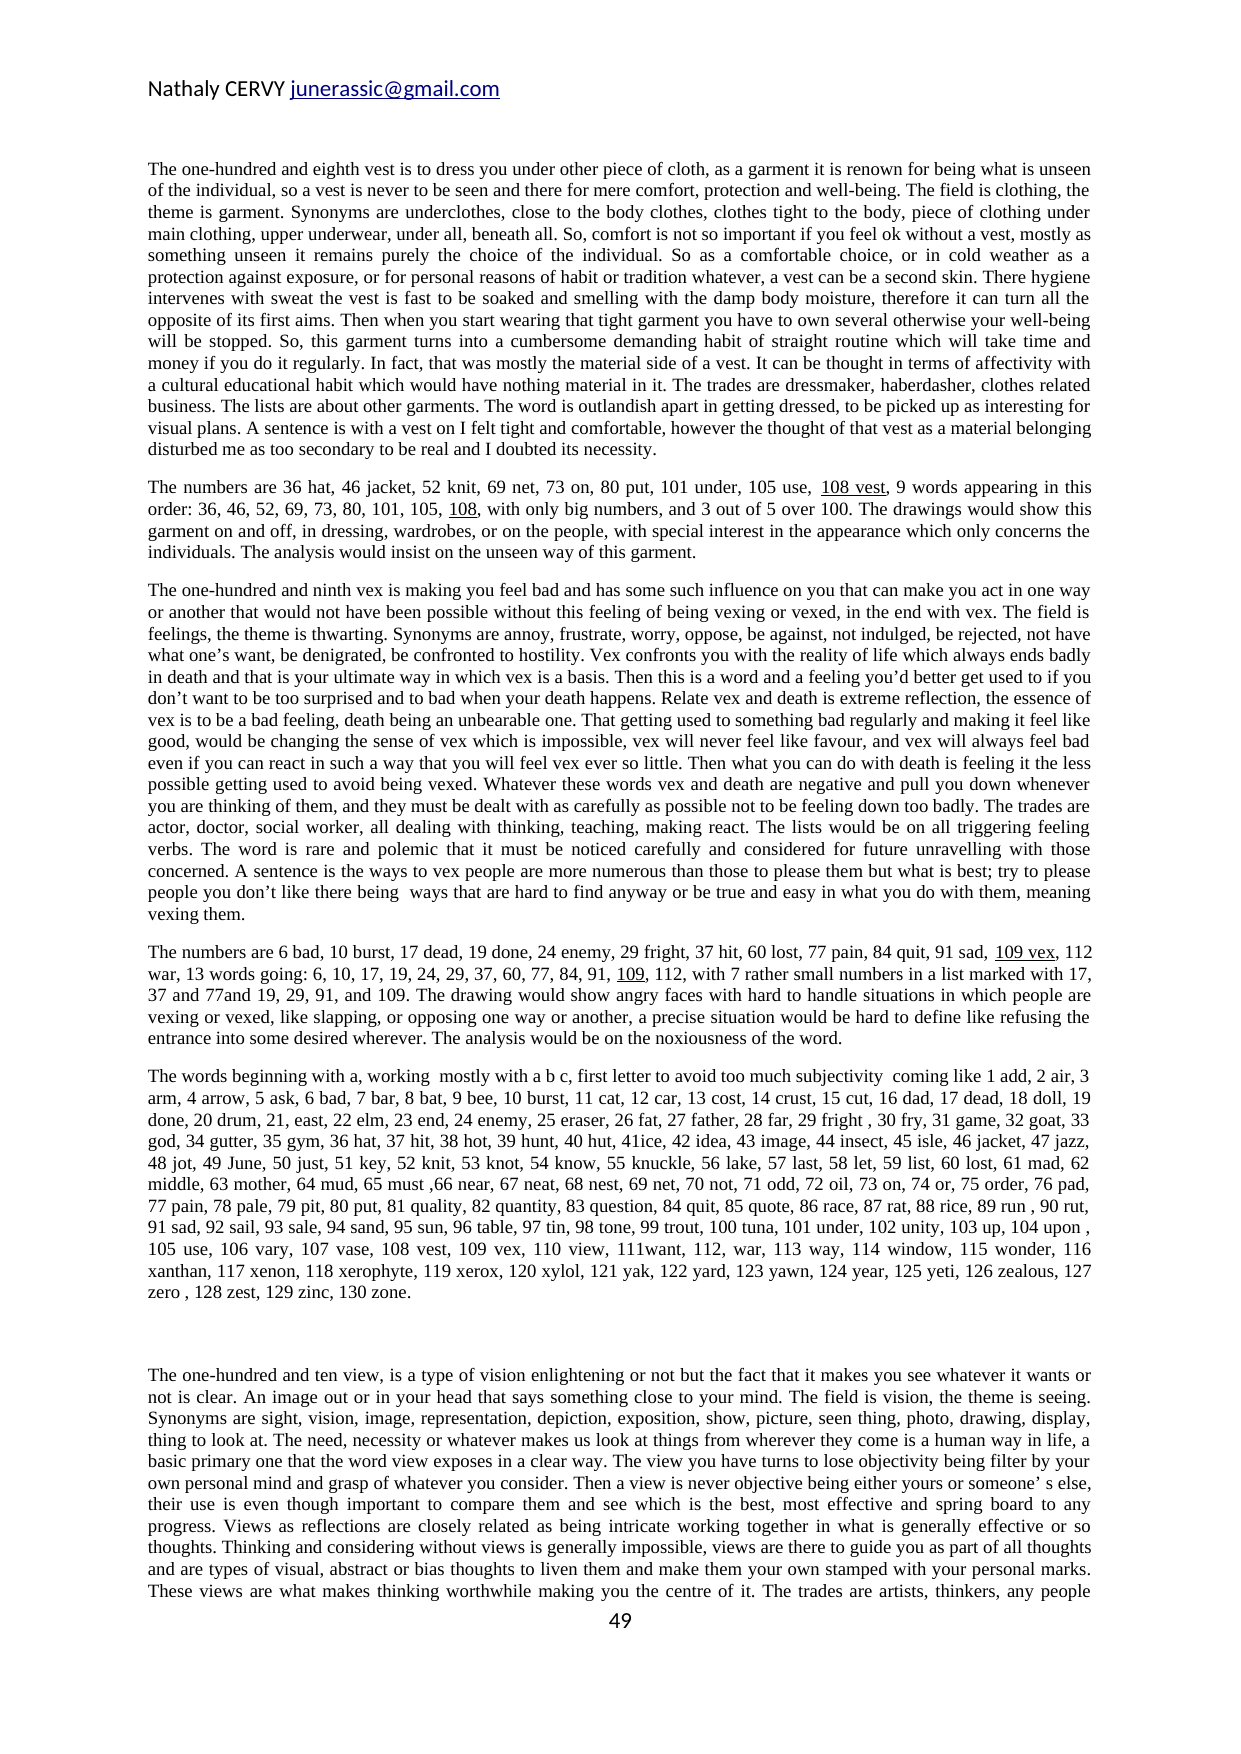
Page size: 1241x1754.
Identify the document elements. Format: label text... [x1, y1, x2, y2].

text The one-hundred and ninth vex is making you feel bad and has some such influence on you that can make you act in one way or another that would not have been possible without this feeling of being vexing or vexed, in the end with vex. The field is feelings, the theme is thwarting. Synonyms are annoy, frustrate, worry, oppose, be against, not indulged, be rejected, not have what one’s want, be denigrated, be confronted to hostility. Vex confronts you with the reality of life which always ends badly in death and that is your ultimate way in which vex is a basis. Then this is a word and a feeling you’d better get used to if you don’t want to be too surprised and to bad when your death happens. Relate vex and death is extreme reflection, the essence of vex is to be a bad feeling, death being an unbearable one. That getting used to something bad regularly and making it feel like good, would be changing the sense of vex which is impossible, vex will never feel like favour, and vex will always feel bad even if you can react in such a way that you will feel vex ever so little. Then what you can do with death is feeling it the less possible getting used to avoid being vexed. Whatever these words vex and death are negative and pull you down whenever you are thinking of them, and they must be dealt with as carefully as possible not to be feeling down too badly. The trades are actor, doctor, social worker, all dealing with thinking, teaching, making react. The lists would be on all triggering feeling verbs. The word is rare and polemic that it must be noticed carefully and considered for future unravelling with those concerned. A sentence is the ways to vex people are more numerous than those to please them but what is best; try to please people you don’t like there being ways that are hard to find anyway or be true and easy in what you do with them, meaning vexing them. [148, 579, 1093, 924]
text The one-hundred and ten view, is a type of vision enlightening or not but the fact that it makes you see whatever it wants or not is clear. An image out or in your head that says something close to your mind. The field is vision, the theme is seeing. Synonyms are sight, vision, image, representation, depiction, exposition, show, picture, seen thing, photo, drawing, display, thing to look at. The need, necessity or whatever makes us look at things from wherever they come is a human way in life, a basic primary one that the word view exposes in a clear way. The view you have turns to lose objectivity being filter by your own personal mind and grasp of whatever you consider. Then a view is never objective being either yours or someone’ s else, their use is even though important to compare them and see which is the best, most effective and spring board to any progress. Views as reflections are closely related as being intricate working together in what is generally effective or so thoughts. Thinking and considering without views is generally impossible, views are there to guide you as part of all thoughts and are types of visual, abstract or bias thoughts to liven them and make them your own stamped with your personal marks. These views are what makes thinking worthwhile making you the centre of it. The trades are artists, thinkers, any people [148, 1364, 1093, 1601]
text The numbers are 36 hat, 46 jacket, 52 knit, 69 net, 73 on, 80 put, 101 under, 105 use, 108 vest, 9 words appearing in this order: 36, 46, 52, 69, 73, 80, 101, 105, 108, with only big numbers, and 3 out of 5 over 100. The drawings would show this garment on and off, in dressing, wardrobes, or on the people, with special interest in the appearance which only concerns the individuals. The analysis would insist on the unseen way of this garment. [148, 476, 1093, 563]
text The numbers are 6 bad, 10 burst, 17 dead, 19 done, 24 enemy, 29 fright, 37 hit, 60 lost, 77 pain, 84 quit, 91 sad, 109 vex, 112 war, 13 words going: 6, 10, 17, 19, 24, 29, 37, 60, 77, 84, 91, 109, 112, with 7 rather small numbers in a list marked with 17, 37 and 77and 19, 29, 91, and 109. The drawing would show angry faces with hard to handle situations in which people are vexing or vexed, like slapping, or opposing one way or another, a precise situation would be hard to define like refusing the entrance into some desired wherever. The analysis would be on the noxiousness of the word. [148, 941, 1093, 1049]
text The words beginning with a, working mostly with a b c, first letter to avoid too much subjectivity coming like 1 add, 2 air, 3 arm, 4 arrow, 5 ask, 6 bad, 7 bar, 8 bat, 9 bee, 10 burst, 11 cat, 12 car, 13 cost, 14 crust, 15 cut, 16 dad, 17 dead, 18 doll, 19 done, 20 drum, 21, east, 22 elm, 23 end, 24 enemy, 25 eraser, 26 fat, 27 father, 28 far, 29 fright , 30 fry, 31 game, 32 goat, 33 god, 34 gutter, 35 gym, 36 hat, 37 hit, 38 hot, 39 hunt, 40 hut, 41ice, 42 idea, 43 image, 44 insect, 45 isle, 46 jacket, 47 jazz, 48 jot, 49 June, 50 just, 51 key, 52 knit, 53 knot, 54 know, 55 knuckle, 56 lake, 57 last, 58 let, 59 list, 60 lost, 61 mad, 62 middle, 63 mother, 64 mud, 65 must ,66 near, 67 neat, 68 nest, 69 net, 70 not, 71 odd, 72 oil, 73 on, 74 or, 75 order, 76 pad, 77 pain, 78 pale, 79 pit, 80 put, 81 quality, 82 quantity, 83 question, 84 quit, 85 quote, 86 race, 87 rat, 88 rice, 89 run , 90 rut, 91 sad, 92 sail, 93 sale, 94 sand, 95 sun, 96 table, 97 tin, 98 tone, 99 trout, 100 tuna, 101 under, 102 unity, 103 up, 104 upon , 105 use, 106 vary, 107 vase, 108 vest, 109 vex, 110 view, 111want, 112, war, 113 way, 114 window, 115 wonder, 116 xanthan, 117 xenon, 118 xerophyte, 119 xerox, 120 xylol, 121 yak, 122 yard, 123 yawn, 124 year, 125 yeti, 126 zealous, 127 zero , 128 zest, 129 zinc, 130 zone. [148, 1065, 1093, 1303]
text The one-hundred and eighth vest is to dress you under other piece of cloth, as a garment it is renown for being what is unseen of the individual, so a vest is never to be seen and there for mere comfort, protection and well-being. The field is clothing, the theme is garment. Synonyms are underclothes, close to the body clothes, clothes tight to the body, piece of clothing under main clothing, upper underwear, under all, beneath all. So, comfort is not so important if you feel ok without a vest, mostly as something unseen it remains purely the choice of the individual. So as a comfortable choice, or in cold weather as a protection against exposure, or for personal reasons of habit or tradition whatever, a vest can be a second skin. There hygiene intervenes with sweat the vest is fast to be soaked and smelling with the damp body moisture, therefore it can turn all the opposite of its first aims. Then when you start wearing that tight garment you have to own several otherwise your well-being will be stopped. So, this garment turns into a cumbersome demanding habit of straight routine which will take time and money if you do it regularly. In fact, that was mostly the material side of a vest. It can be thought in terms of affectivity with a cultural educational habit which would have nothing material in it. The trades are dressmaker, haberdasher, clothes related business. The lists are about other garments. The word is outlandish apart in getting dressed, to be picked up as interesting for visual plans. A sentence is with a vest on I felt tight and comfortable, however the thought of that vest as a material belonging disturbed me as too secondary to be real and I doubted its necessity. [148, 158, 1093, 460]
